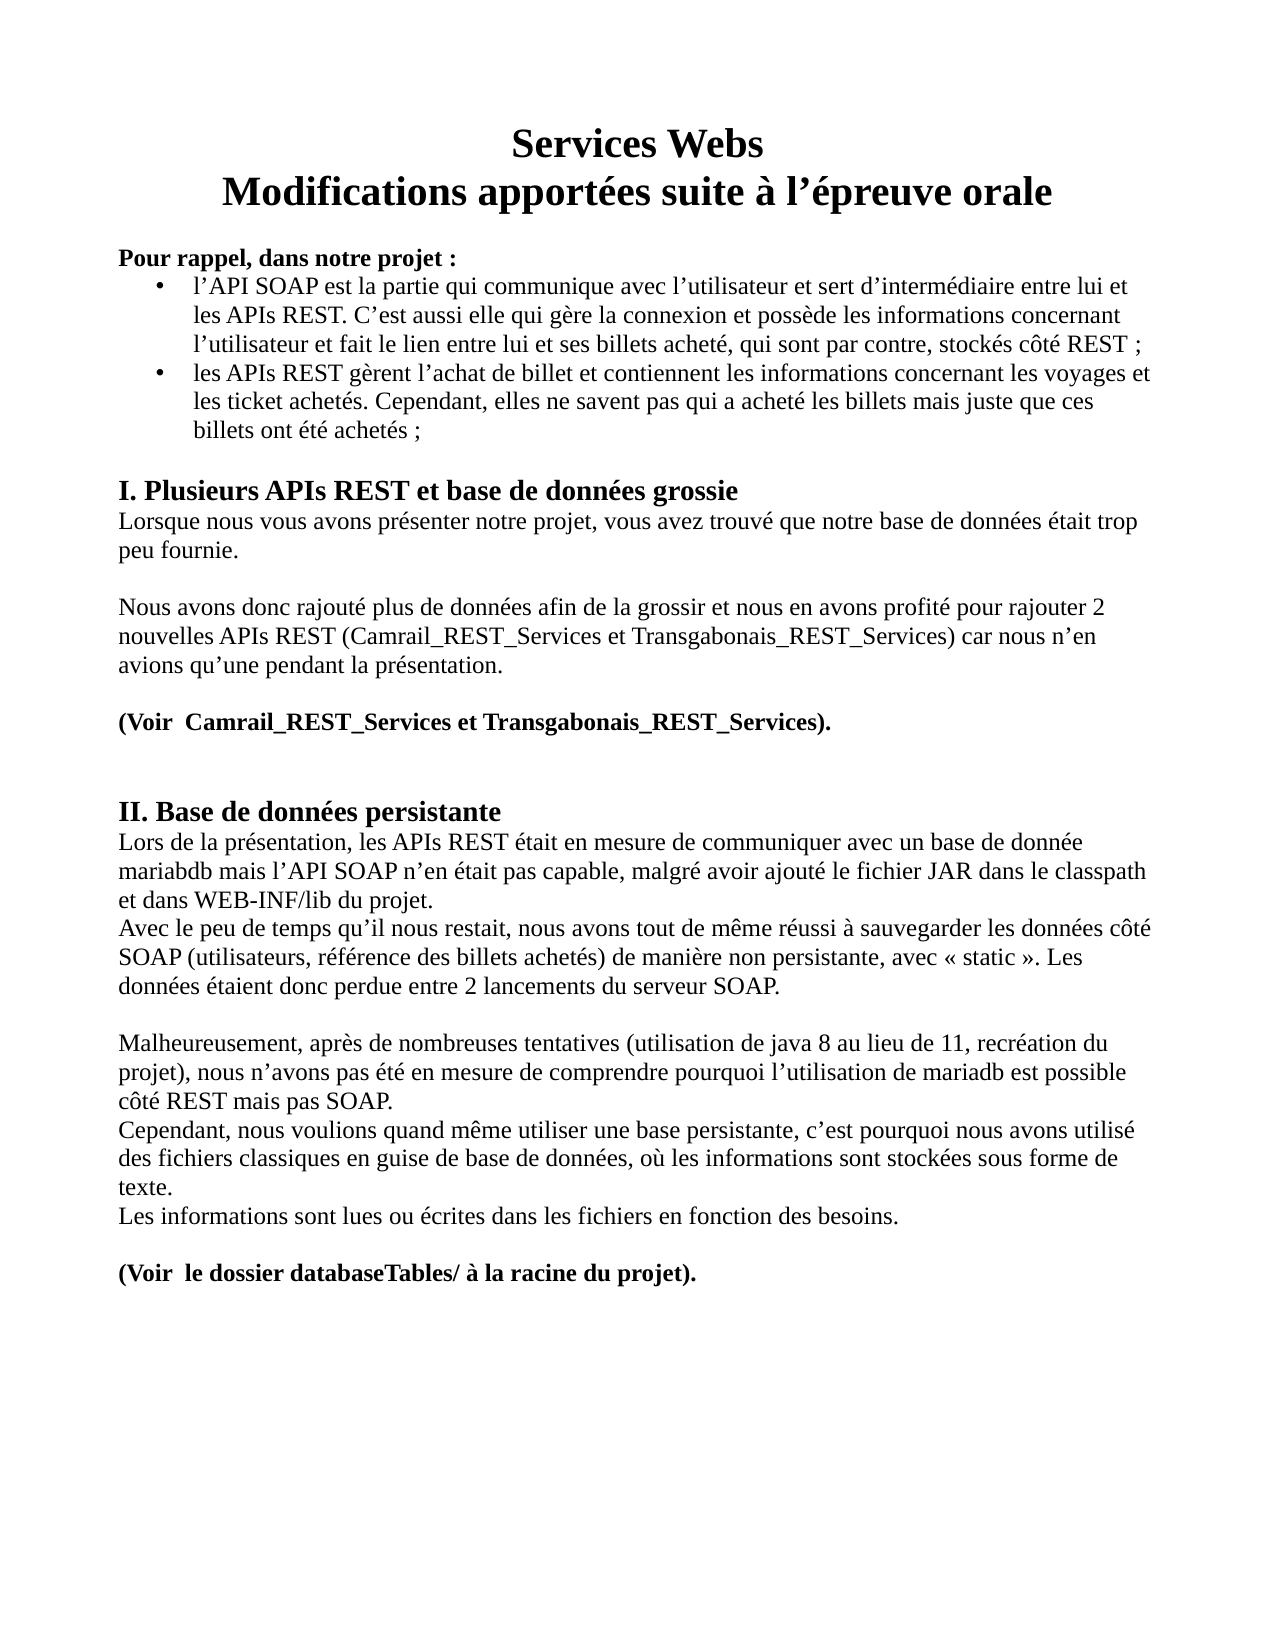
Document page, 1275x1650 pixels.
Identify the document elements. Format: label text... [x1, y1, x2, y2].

list les APIs REST gèrent l’achat de billet et contiennent les informations concernant les voyages et les ticket achetés. Cependant, elles ne savent pas qui a acheté les billets mais juste que ces billets ont été achetés ; [156, 358, 1157, 444]
text (Voir le dossier databaseTables/ à la racine du projet). [118, 1258, 1157, 1287]
text Pour rappel, dans notre projet : [118, 243, 1157, 271]
text I. Plusieurs APIs REST et base de données grossie [118, 473, 1157, 506]
text Lorsque nous vous avons présenter notre projet, vous avez trouvé que notre base de données était trop peu fournie. [118, 506, 1157, 564]
text Les informations sont lues ou écrites dans les fichiers en fonction des besoins. [118, 1201, 1157, 1230]
text Cependant, nous voulions quand même utiliser une base persistante, c’est pourquoi nous avons utilisé des fichiers classiques en guise de base de données, où les informations sont stockées sous forme de texte. [118, 1115, 1157, 1201]
text Nous avons donc rajouté plus de données afin de la grossir et nous en avons profité pour rajouter 2 nouvelles APIs REST (Camrail_REST_Services et Transgabonais_REST_Services) car nous n’en avions qu’une pendant la présentation. [118, 592, 1157, 679]
text Services Webs [118, 118, 1157, 166]
text Avec le peu de temps qu’il nous restait, nous avons tout de même réussi à sauvegarder les données côté SOAP (utilisateurs, référence des billets achetés) de manière non persistante, avec « static ». Les données étaient donc perdue entre 2 lancements du serveur SOAP. [118, 913, 1157, 1000]
list l’API SOAP est la partie qui communique avec l’utilisateur et sert d’intermédiaire entre lui et les APIs REST. C’est aussi elle qui gère la connexion et possède les informations concernant l’utilisateur et fait le lien entre lui et ses billets acheté, qui sont par contre, stockés côté REST ; [156, 271, 1157, 358]
text (Voir Camrail_REST_Services et Transgabonais_REST_Services). [118, 707, 1157, 736]
text II. Base de données persistante [118, 794, 1157, 827]
text Lors de la présentation, les APIs REST était en mesure de communiquer avec un base de donnée mariabdb mais l’API SOAP n’en était pas capable, malgré avoir ajouté le fichier JAR dans le classpath et dans WEB-INF/lib du projet. [118, 827, 1157, 913]
text Malheureusement, après de nombreuses tentatives (utilisation de java 8 au lieu de 11, recréation du projet), nous n’avons pas été en mesure de comprendre pourquoi l’utilisation de mariadb est possible côté REST mais pas SOAP. [118, 1028, 1157, 1115]
text Modifications apportées suite à l’épreuve orale [118, 166, 1157, 214]
